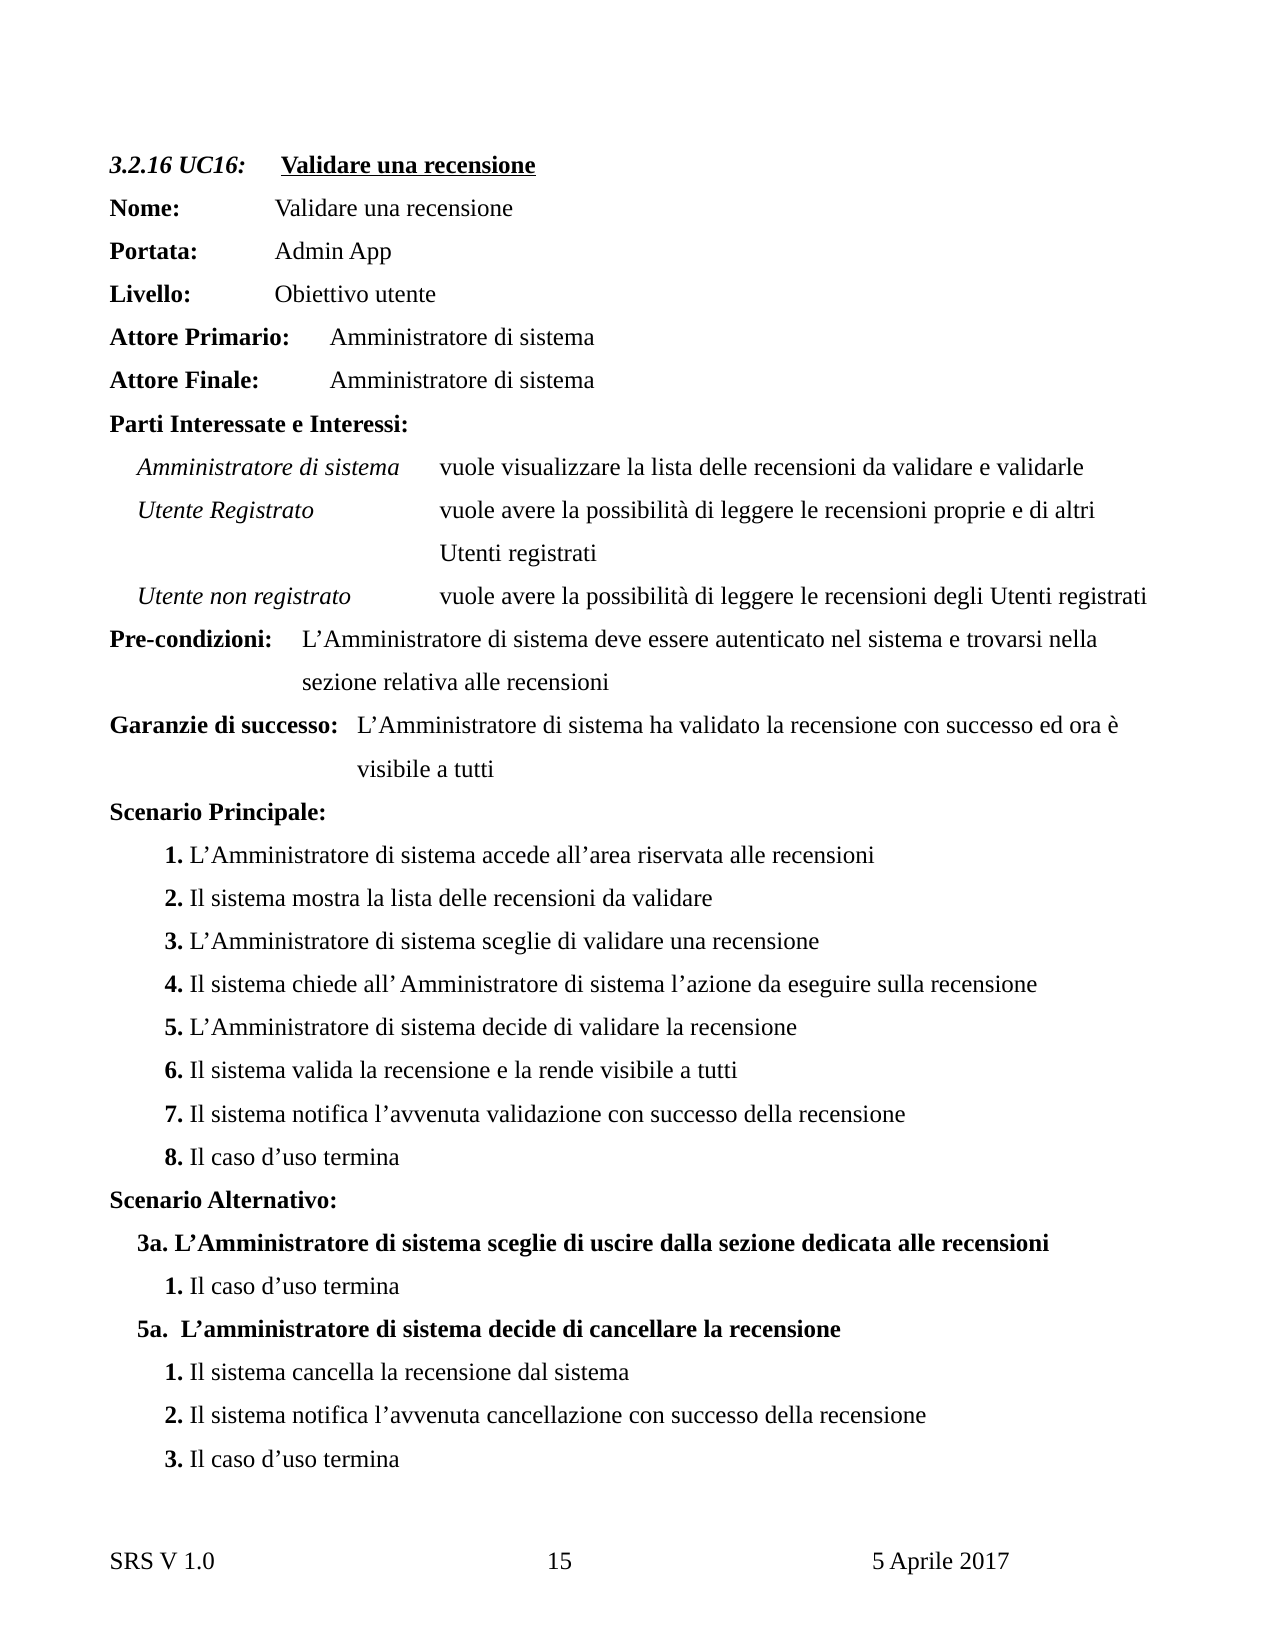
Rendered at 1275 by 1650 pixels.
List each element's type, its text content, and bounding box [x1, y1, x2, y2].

text Utente non registrato vuole avere la possibilità di leggere le recensioni degli Utenti registrati [109, 581, 1162, 610]
text Utente Registrato vuole avere la possibilità di leggere le recensioni proprie e di altri Utenti registrati [109, 495, 1162, 567]
text 5a. L’amministratore di sistema decide di cancellare la recensione [109, 1314, 1162, 1343]
text 8. Il caso d’uso termina Scenario Alternativo: [109, 1142, 1162, 1214]
text 3a. L’Amministratore di sistema sceglie di uscire dalla sezione dedicata alle recensioni [109, 1228, 1162, 1257]
text Garanzie di successo: L’Amministratore di sistema ha validato la recensione con successo ed ora è visibile a tutti [109, 711, 1162, 782]
text 6. Il sistema valida la recensione e la rende visibile a tutti [109, 1056, 1162, 1084]
text Portata: Admin App [109, 236, 1162, 265]
text 2. Il sistema notifica l’avvenuta cancellazione con successo della recensione [109, 1401, 1162, 1429]
text Nome: Validare una recensione [109, 193, 1162, 222]
text Parti Interessate e Interessi: [109, 409, 1162, 437]
text 2. Il sistema mostra la lista delle recensioni da validare [109, 883, 1162, 912]
text 7. Il sistema notifica l’avvenuta validazione con successo della recensione [109, 1099, 1162, 1127]
text 3.2.16 UC16: Validare una recensione [109, 150, 1162, 179]
text Attore Finale: Amministratore di sistema [109, 366, 1162, 394]
text 1. Il sistema cancella la recensione dal sistema [109, 1357, 1162, 1386]
text 1. Il caso d’uso termina [109, 1271, 1162, 1300]
text Scenario Principale: [109, 797, 1162, 826]
text 1. L’Amministratore di sistema accede all’area riservata alle recensioni [109, 840, 1162, 869]
text 4. Il sistema chiede all’ Amministratore di sistema l’azione da eseguire sulla recensione [109, 969, 1162, 998]
text Livello: Obiettivo utente [109, 279, 1162, 308]
text 5. L’Amministratore di sistema decide di validare la recensione [109, 1012, 1162, 1041]
text Amministratore di sistema vuole visualizzare la lista delle recensioni da validare e validarle [109, 452, 1162, 481]
text 3. Il caso d’uso termina [109, 1444, 1162, 1472]
text 3. L’Amministratore di sistema sceglie di validare una recensione [109, 926, 1162, 955]
text Attore Primario: Amministratore di sistema [109, 322, 1162, 351]
text Pre-condizioni: L’Amministratore di sistema deve essere autenticato nel sistema e trovarsi nella sezione relativa alle recensioni [109, 624, 1162, 696]
